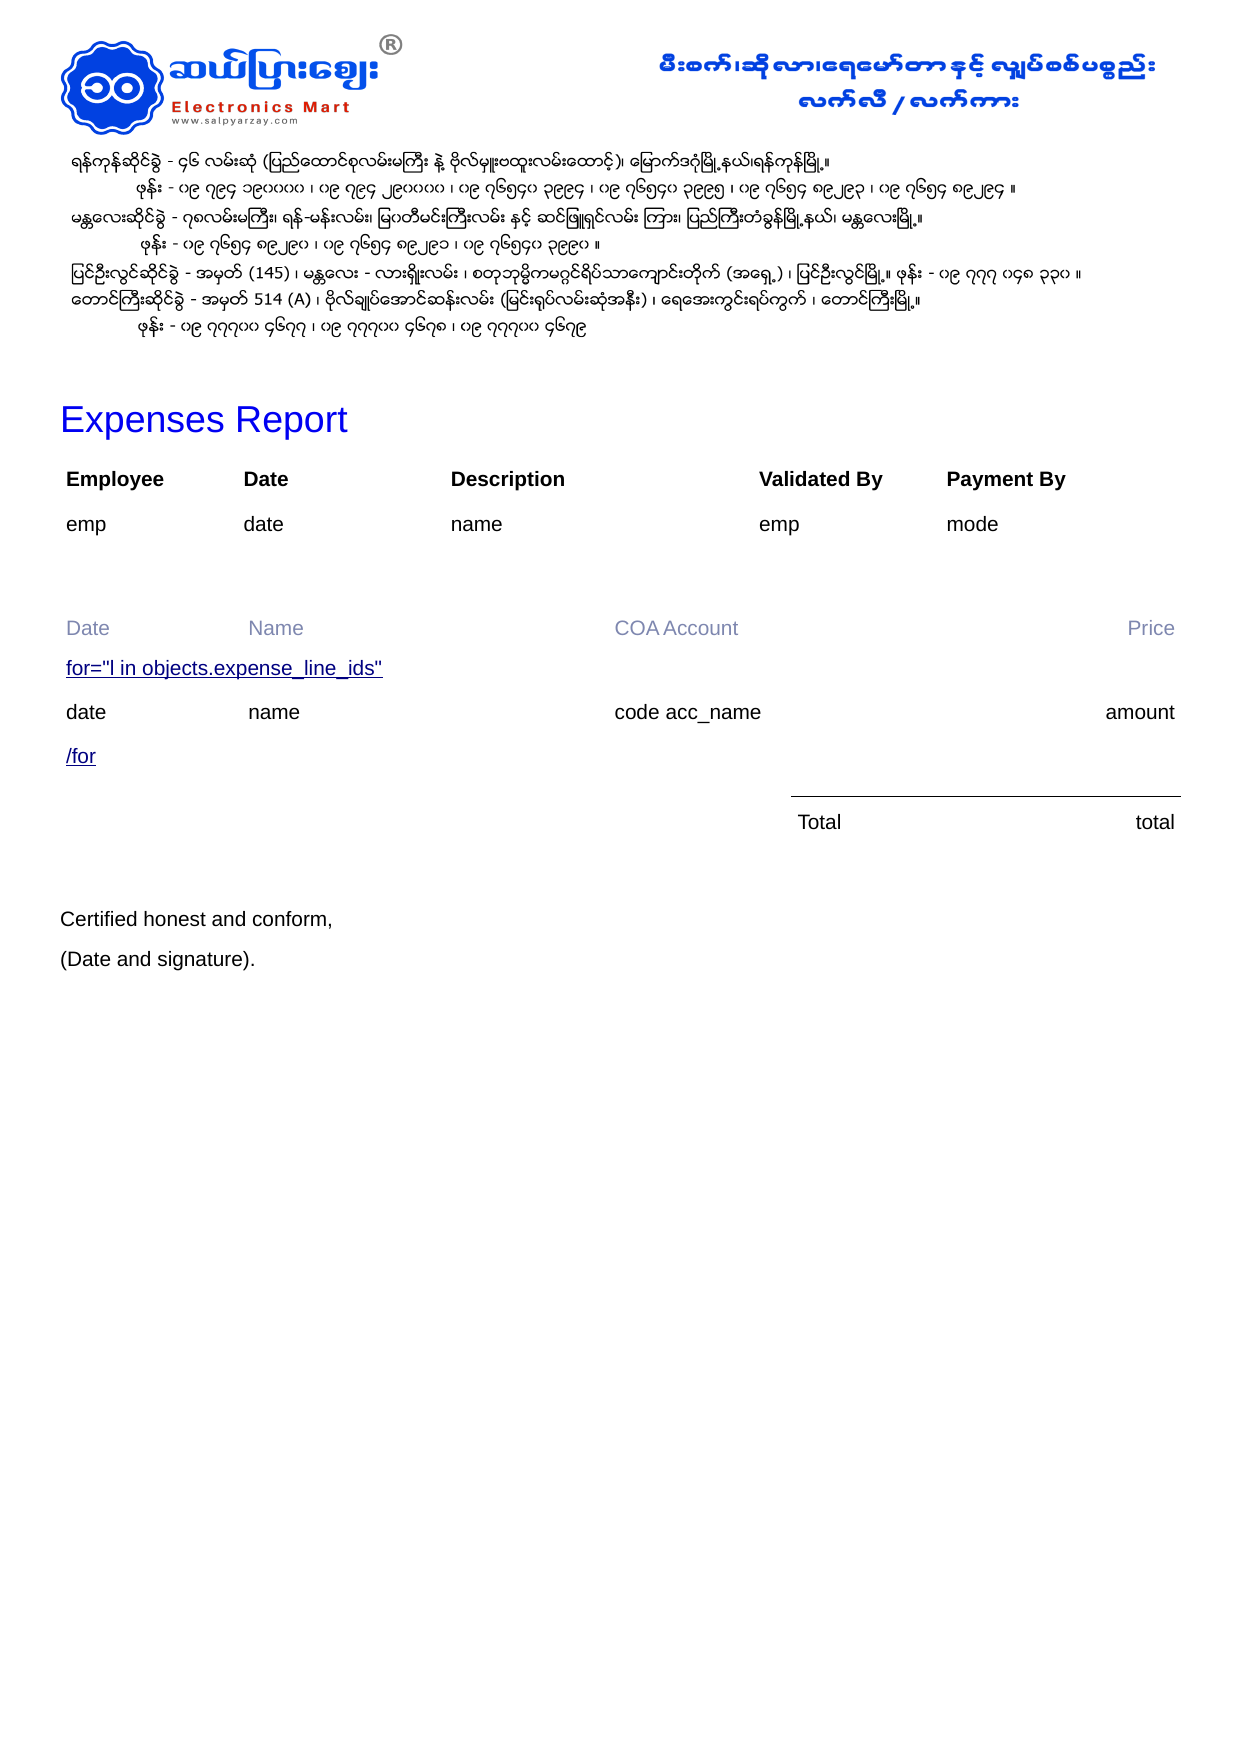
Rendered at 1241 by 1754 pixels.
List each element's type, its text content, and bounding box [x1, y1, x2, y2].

table_cell emp [60, 501, 238, 546]
table_cell [1007, 774, 1181, 796]
table_cell /for [60, 738, 609, 773]
table_cell [1007, 738, 1181, 773]
table_cell [791, 738, 1007, 773]
table_cell [609, 774, 791, 796]
table_header Price [1007, 605, 1181, 650]
table_header Name [242, 605, 609, 650]
table_cell [60, 796, 242, 848]
text (Date and signature). [60, 947, 1181, 971]
table_cell mode [941, 501, 1185, 546]
table_header Employee [60, 456, 238, 501]
text Certified honest and conform, [60, 907, 1181, 931]
table_cell [60, 774, 242, 796]
table_cell [1007, 650, 1181, 686]
table_cell [609, 796, 791, 848]
table_cell date [60, 686, 242, 738]
table_cell [609, 650, 791, 686]
table_cell code acc_name [609, 686, 1007, 738]
table_cell [791, 650, 1007, 686]
table_cell [609, 738, 791, 773]
table_header COA Account [609, 605, 1007, 650]
table_header Date [60, 605, 242, 650]
table_cell [791, 774, 1007, 796]
table_cell [242, 796, 609, 848]
text Expenses Report [60, 397, 1181, 441]
table_header Description [445, 456, 753, 501]
table_cell Total [791, 797, 1007, 848]
table_header Validated By [753, 456, 941, 501]
table_cell for="l in objects.expense_line_ids" [60, 650, 609, 686]
table_cell amount [1007, 686, 1181, 738]
table_cell date [238, 501, 445, 546]
table_header Payment By [941, 456, 1185, 501]
table_cell total [1007, 797, 1181, 848]
table_cell [242, 774, 609, 796]
table_cell name [242, 686, 609, 738]
table_cell name [445, 501, 753, 546]
table_cell emp [753, 501, 941, 546]
picture [0, 9, 1232, 340]
table_header Date [238, 456, 445, 501]
